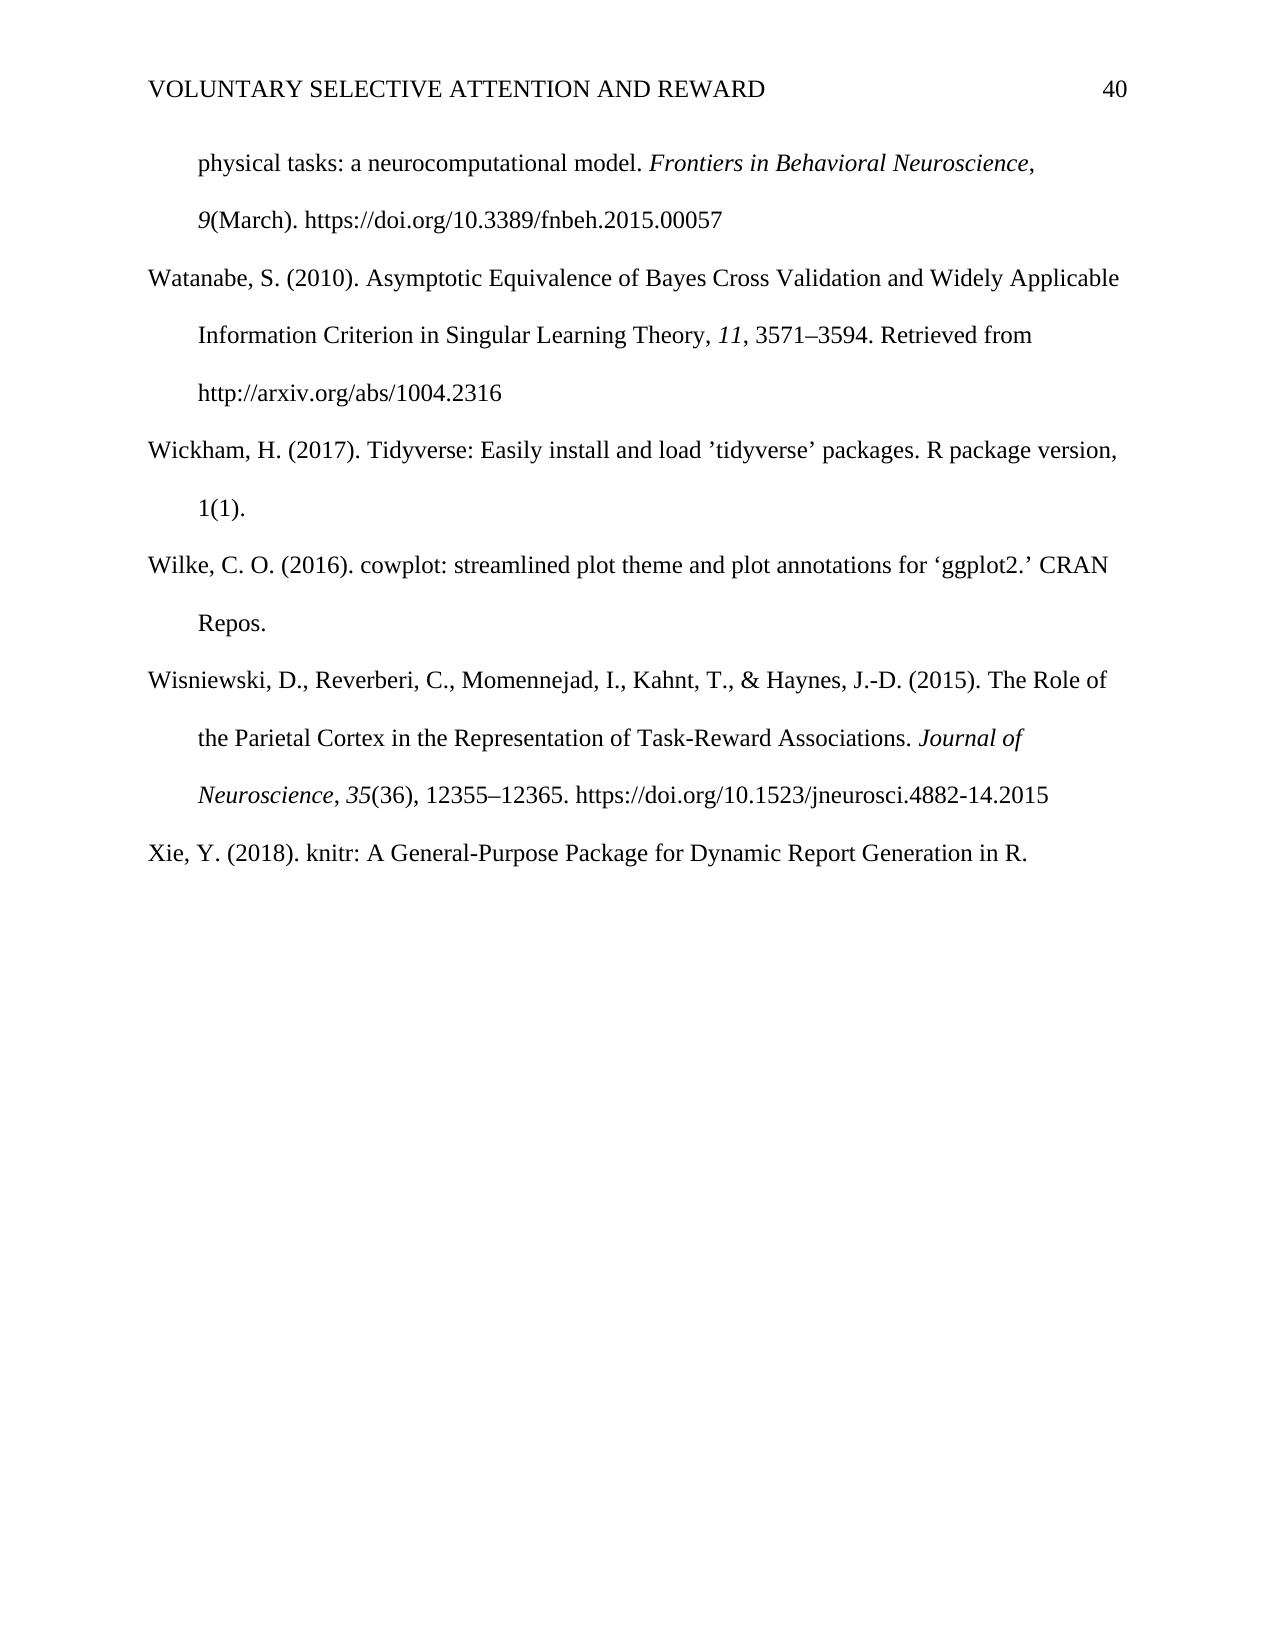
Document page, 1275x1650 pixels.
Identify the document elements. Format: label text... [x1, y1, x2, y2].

text Wilke, C. O. (2016). cowplot: streamlined plot theme and plot annotations for ‘ggplot2.’ CRAN Repos. [148, 550, 1127, 636]
text Wisniewski, D., Reverberi, C., Momennejad, I., Kahnt, T., & Haynes, J.-D. (2015). The Role of the Parietal Cortex in the Representation of Task-Reward Associations. Journal of Neuroscience, 35(36), 12355–12365. https://doi.org/10.1523/jneurosci.4882-14.2015 [148, 665, 1127, 809]
text physical tasks: a neurocomputational model. Frontiers in Behavioral Neuroscience, 9(March). https://doi.org/10.3389/fnbeh.2015.00057 [148, 148, 1127, 234]
text Watanabe, S. (2010). Asymptotic Equivalence of Bayes Cross Validation and Widely Applicable Information Criterion in Singular Learning Theory, 11, 3571–3594. Retrieved from http://arxiv.org/abs/1004.2316 [148, 263, 1127, 406]
text Wickham, H. (2017). Tidyverse: Easily install and load ’tidyverse’ packages. R package version, 1(1). [148, 435, 1127, 521]
text Xie, Y. (2018). knitr: A General-Purpose Package for Dynamic Report Generation in R. [148, 838, 1127, 866]
